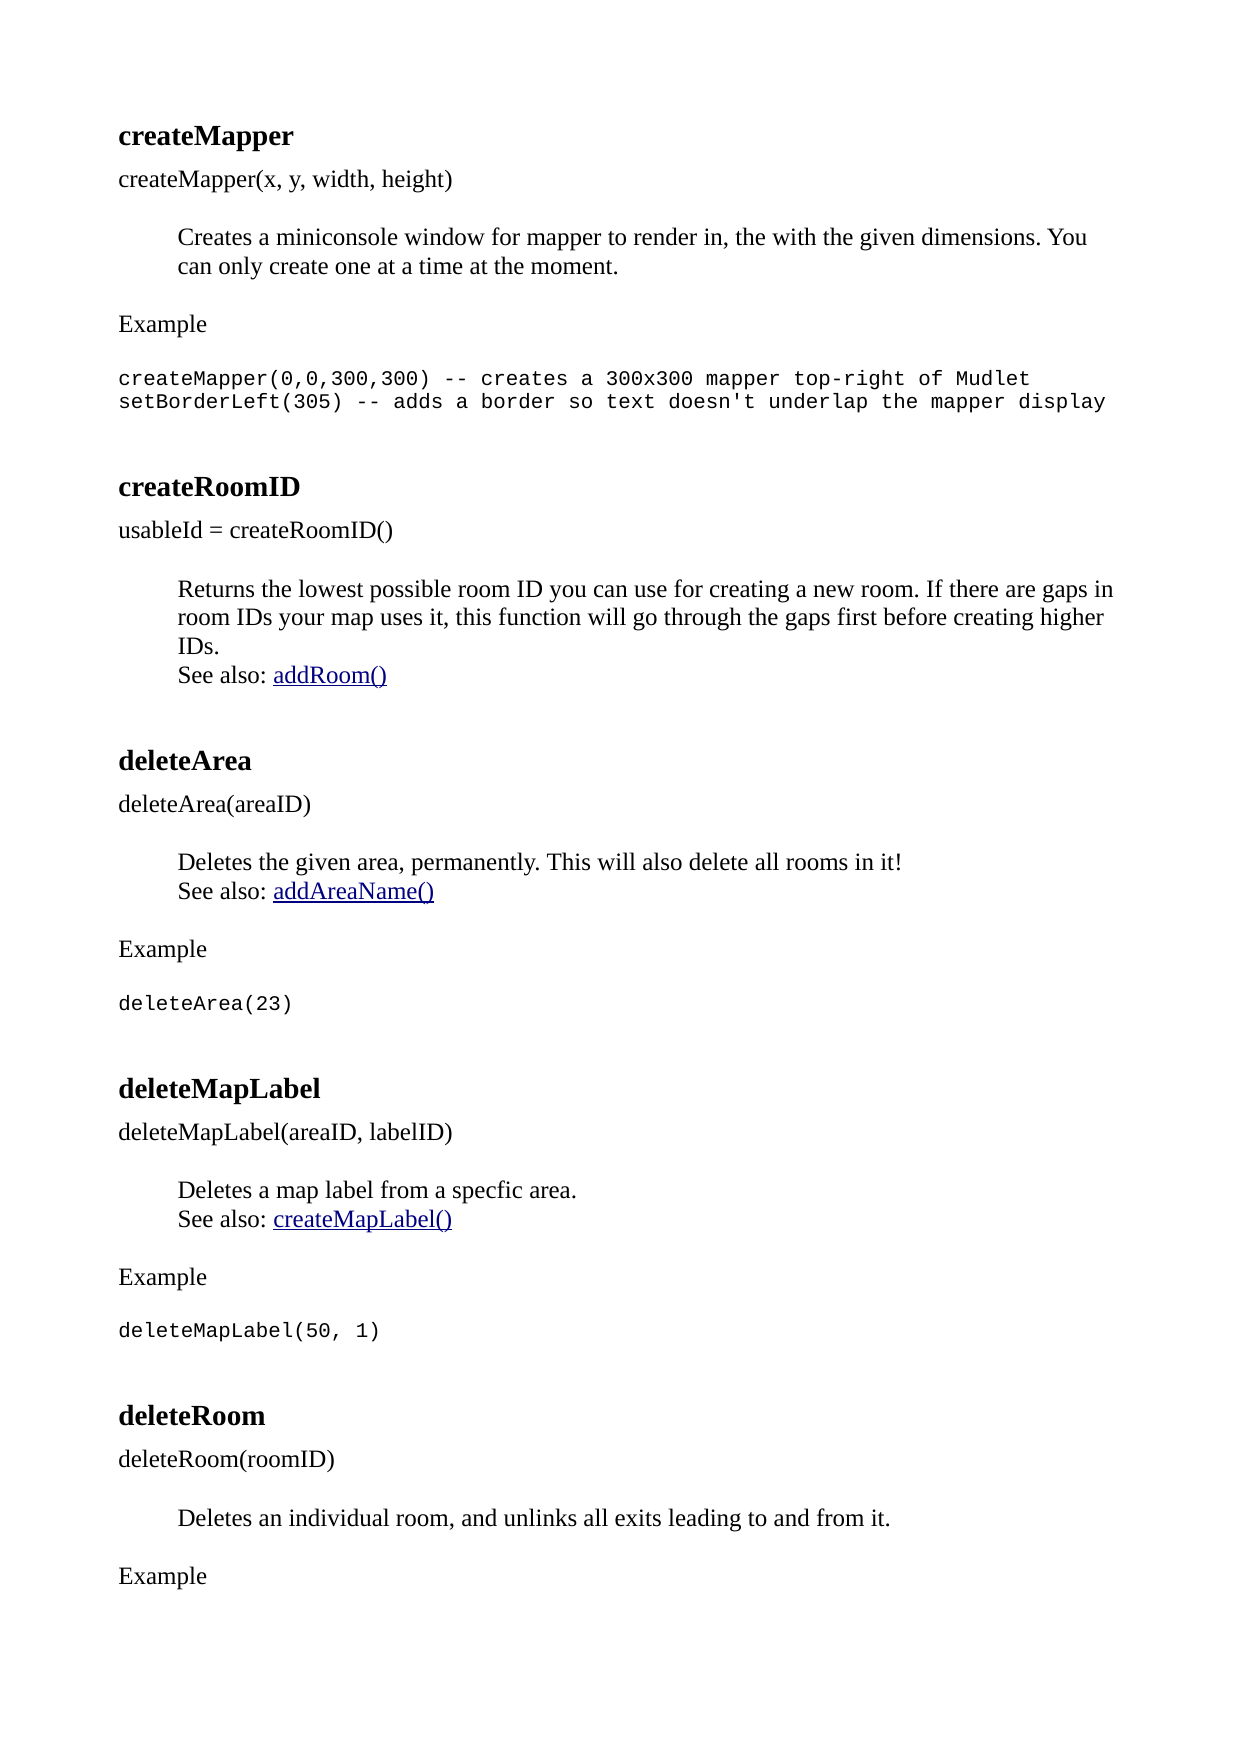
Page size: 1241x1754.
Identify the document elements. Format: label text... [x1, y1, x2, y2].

list Returns the lowest possible room ID you can use for creating a new room. If there are gaps in room IDs your map uses it, this function will go through the gaps first before creating higher IDs. [177, 574, 1122, 660]
text setBorderLeft(305) -- adds a border so text doesn't underlap the mapper display [118, 391, 1122, 415]
subtitle Example [118, 934, 1122, 963]
text createMapper(0,0,300,300) -- creates a 300x300 mapper top-right of Mudlet [118, 368, 1122, 391]
list Deletes an individual room, and unlinks all exits leading to and from it. [177, 1503, 1122, 1531]
subtitle usableId = createRoomID() [118, 515, 1122, 544]
text deleteArea(23) [118, 993, 1122, 1016]
list Creates a miniconsole window for mapper to render in, the with the given dimensions. You can only create one at a time at the moment. [177, 222, 1122, 280]
subtitle deleteMapLabel [118, 1071, 1122, 1104]
subtitle Example [118, 309, 1122, 338]
list Deletes a map label from a specfic area. [177, 1175, 1122, 1204]
subtitle createRoomID [118, 469, 1122, 503]
subtitle deleteRoom [118, 1398, 1122, 1432]
list See also: createMapLabel() [177, 1204, 1122, 1232]
subtitle Example [118, 1561, 1122, 1589]
subtitle Example [118, 1262, 1122, 1291]
list Deletes the given area, permanently. This will also delete all rooms in it! [177, 847, 1122, 876]
subtitle createMapper [118, 118, 1122, 152]
subtitle deleteArea(areaID) [118, 789, 1122, 818]
subtitle deleteMapLabel(areaID, labelID) [118, 1117, 1122, 1146]
subtitle createMapper(x, y, width, height) [118, 164, 1122, 193]
subtitle deleteRoom(roomID) [118, 1444, 1122, 1473]
list See also: addAreaName() [177, 876, 1122, 905]
subtitle deleteArea [118, 743, 1122, 777]
text deleteMapLabel(50, 1) [118, 1320, 1122, 1344]
list See also: addRoom() [177, 660, 1122, 689]
